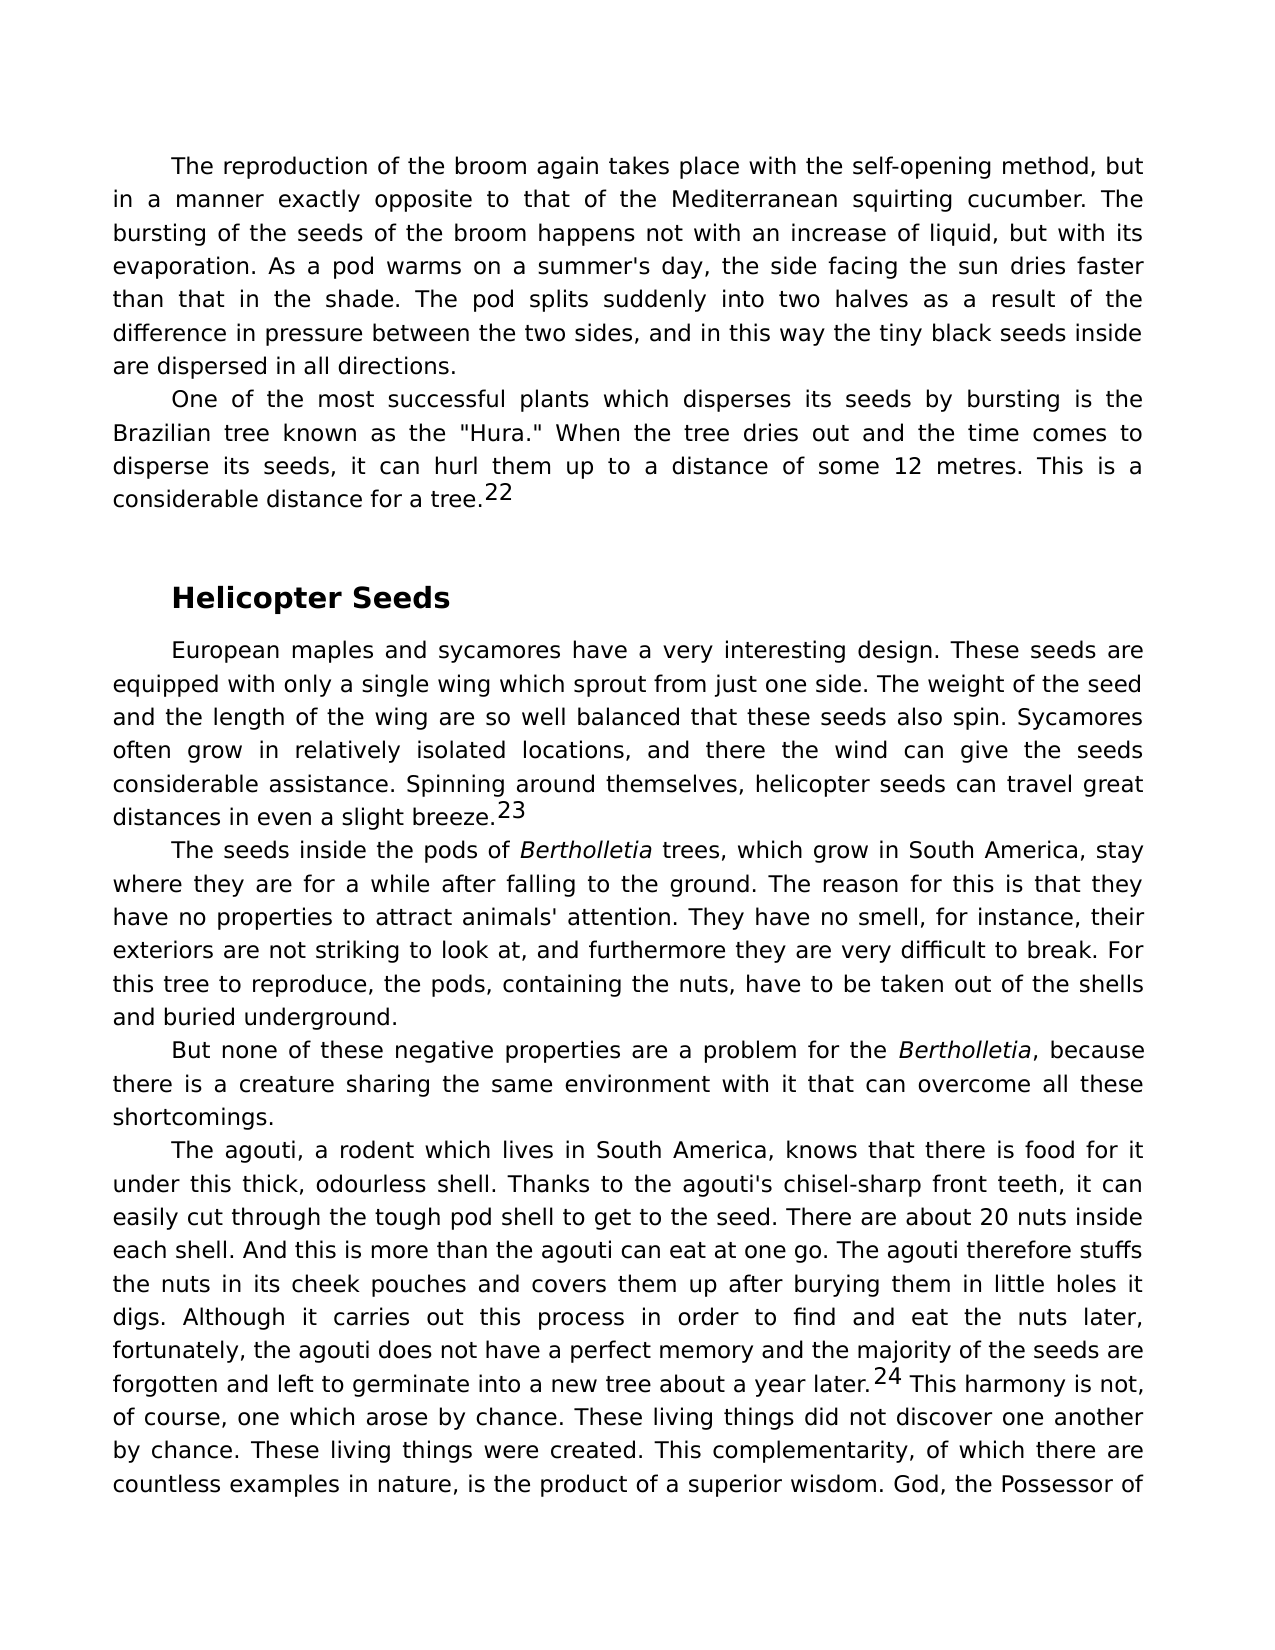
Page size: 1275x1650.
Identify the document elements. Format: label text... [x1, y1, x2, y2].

text The reproduction of the broom again takes place with the self-opening method, but in a manner exactly opposite to that of the Mediterranean squirting cucumber. The bursting of the seeds of the broom happens not with an increase of liquid, but with its evaporation. As a pod warms on a summer's day, the side facing the sun dries faster than that in the shade. The pod splits suddenly into two halves as a result of the difference in pressure between the two sides, and in this way the tiny black seeds inside are dispersed in all directions. [112, 148, 1145, 381]
text The seeds inside the pods of Bertholletia trees, which grow in South America, stay where they are for a while after falling to the ground. The reason for this is that they have no properties to attract animals' attention. They have no smell, for instance, their exteriors are not striking to look at, and furthermore they are very difficult to break. For this tree to reproduce, the pods, containing the nuts, have to be taken out of the shells and buried underground. [112, 832, 1145, 1032]
text European maples and sycamores have a very interesting design. These seeds are equipped with only a single wing which sprout from just one side. The weight of the seed and the length of the wing are so well balanced that these seeds also spin. Sycamores often grow in relatively isolated locations, and there the wind can give the seeds considerable assistance. Spinning around themselves, helicopter seeds can travel great distances in even a slight breeze.23 [112, 632, 1145, 832]
text One of the most successful plants which disperses its seeds by bursting is the Brazilian tree known as the "Hura." When the tree dries out and the time comes to disperse its seeds, it can hurl them up to a distance of some 12 metres. This is a considerable distance for a tree.22 [112, 381, 1145, 514]
text But none of these negative properties are a problem for the Bertholletia, because there is a creature sharing the same environment with it that can overcome all these shortcomings. [112, 1032, 1145, 1132]
text The agouti, a rodent which lives in South America, knows that there is food for it under this thick, odourless shell. Thanks to the agouti's chisel-sharp front teeth, it can easily cut through the tough pod shell to get to the seed. There are about 20 nuts inside each shell. And this is more than the agouti can eat at one go. The agouti therefore stuffs the nuts in its cheek pouches and covers them up after burying them in little holes it digs. Although it carries out this process in order to find and eat the nuts later, fortunately, the agouti does not have a perfect memory and the majority of the seeds are forgotten and left to germinate into a new tree about a year later.24 This harmony is not, of course, one which arose by chance. These living things did not discover one another by chance. These living things were created. This complementarity, of which there are countless examples in nature, is the product of a superior wisdom. God, the Possessor of [112, 1132, 1145, 1499]
text Helicopter Seeds [112, 581, 1145, 615]
